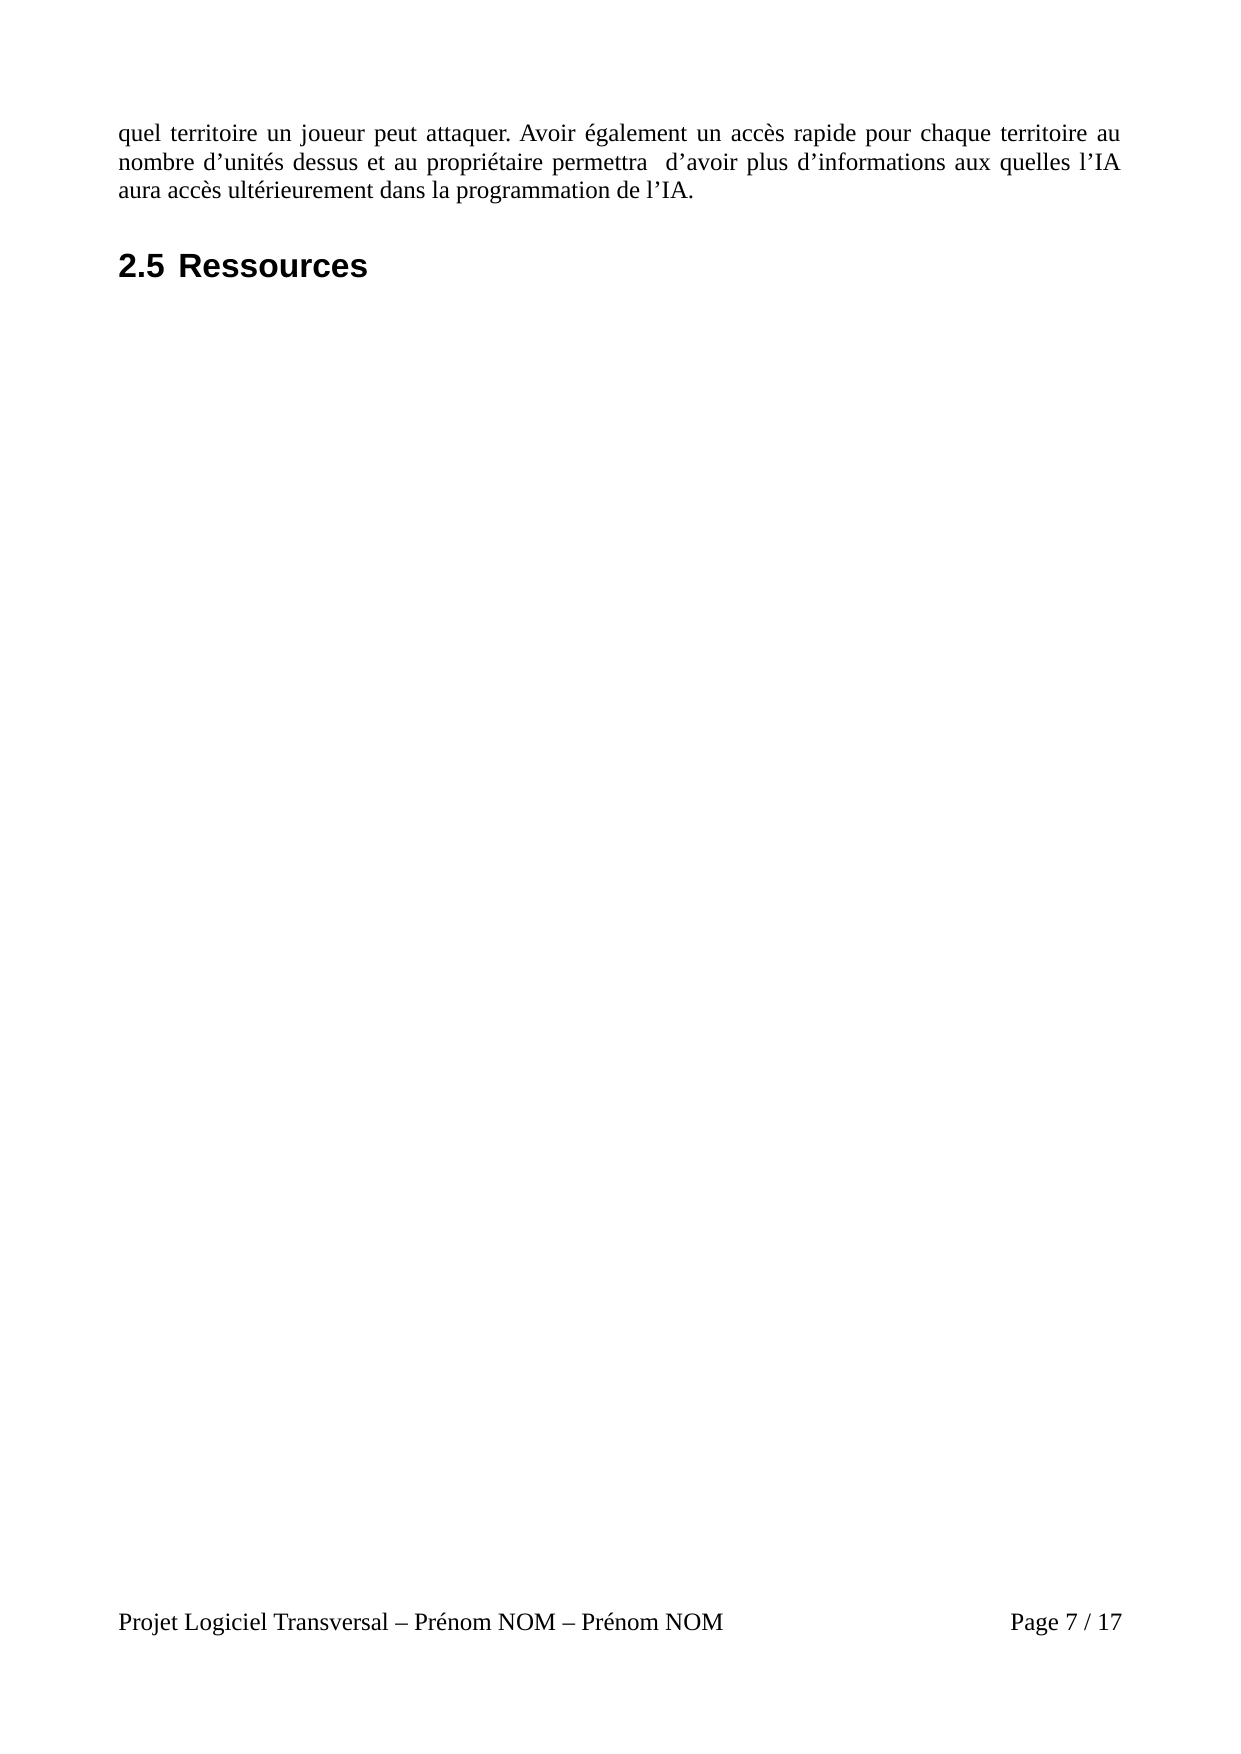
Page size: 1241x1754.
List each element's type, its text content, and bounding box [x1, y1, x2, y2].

subtitle Ressources [118, 246, 1122, 284]
text quel territoire un joueur peut attaquer. Avoir également un accès rapide pour chaque territoire au nombre d’unités dessus et au propriétaire permettra d’avoir plus d’informations aux quelles l’IA aura accès ultérieurement dans la programmation de l’IA. [118, 118, 1122, 204]
